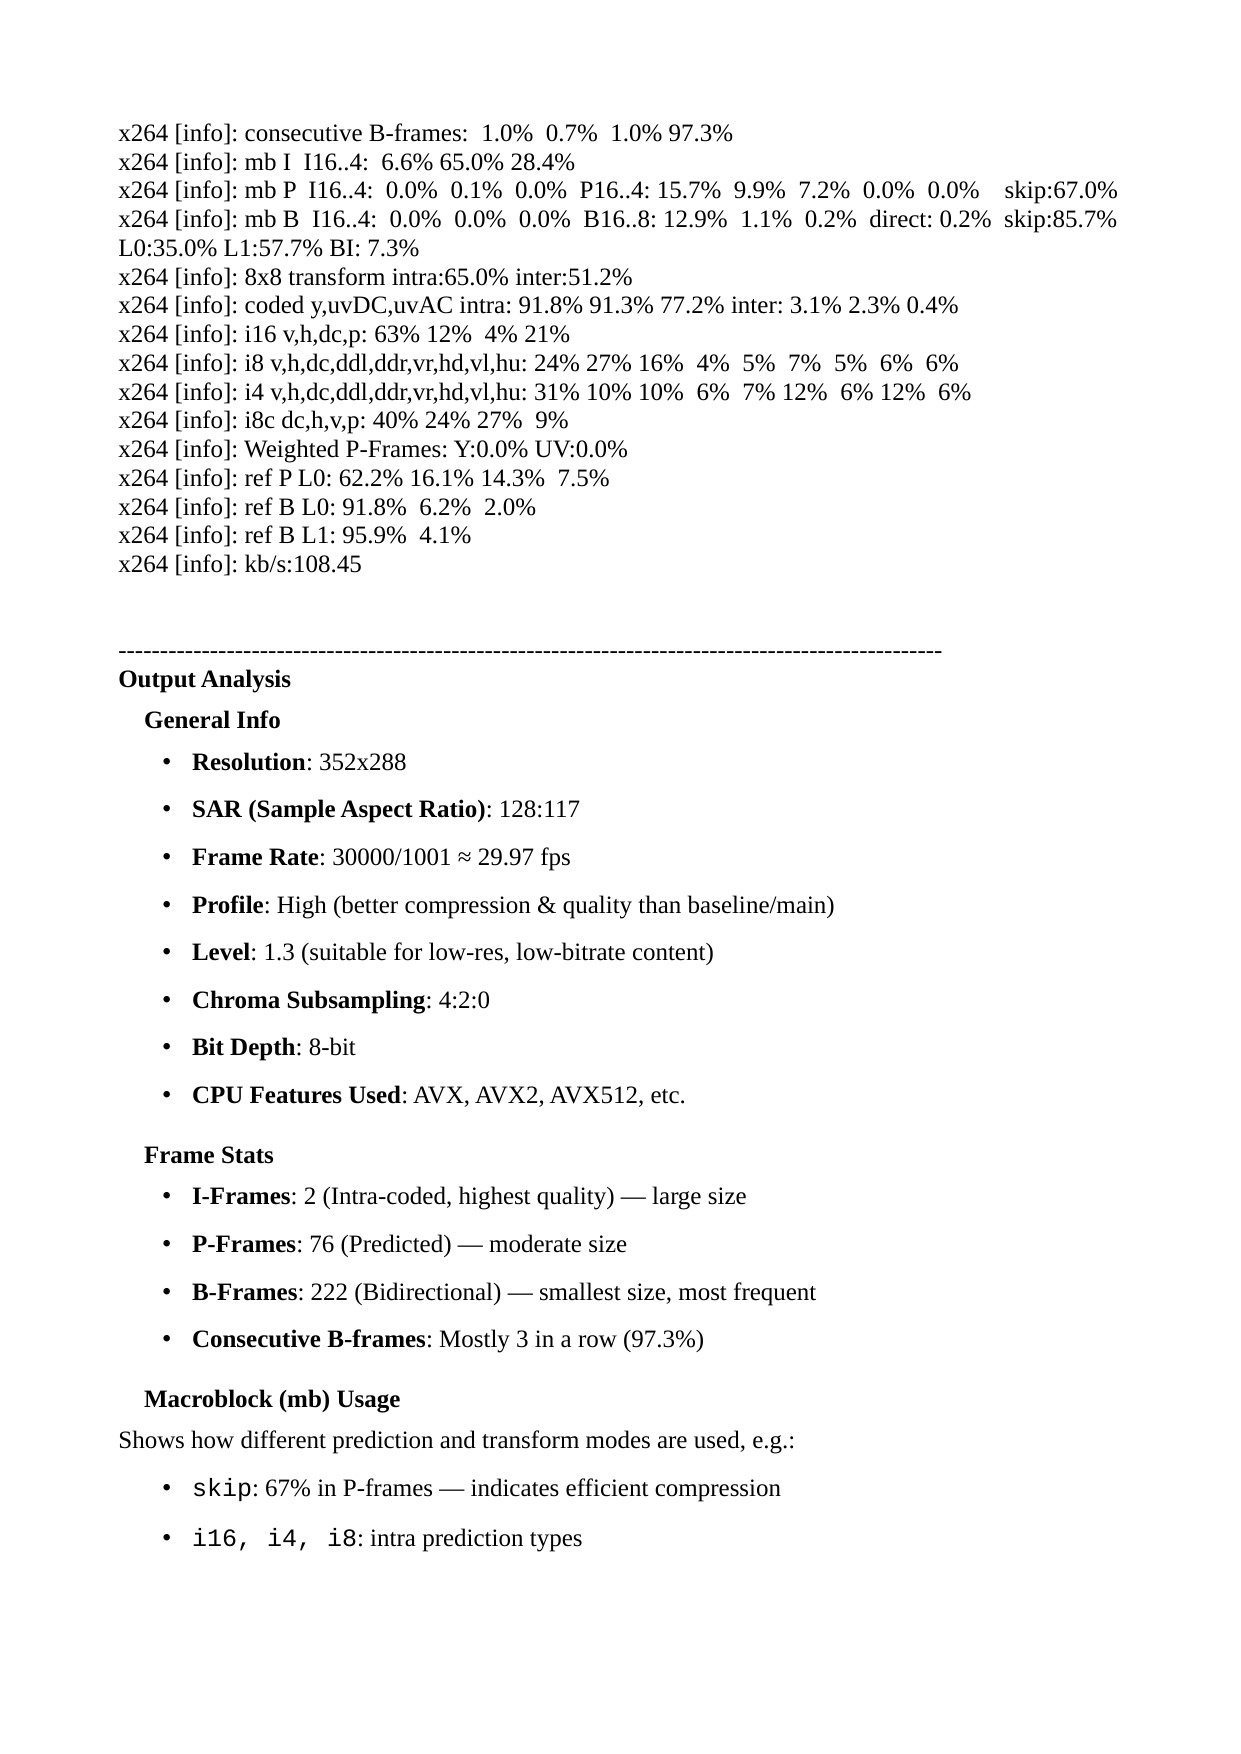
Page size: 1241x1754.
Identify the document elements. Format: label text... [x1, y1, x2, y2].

text x264 [info]: kb/s:108.45 [118, 549, 1122, 578]
list Frame Rate: 30000/1001 ≈ 29.97 fps [162, 842, 1122, 871]
list skip: 67% in P-frames — indicates efficient compression [162, 1473, 1122, 1504]
list SAR (Sample Aspect Ratio): 128:117 [162, 794, 1122, 823]
list P-Frames: 76 (Predicted) — moderate size [162, 1229, 1122, 1258]
text x264 [info]: ref P L0: 62.2% 16.1% 14.3% 7.5% [118, 463, 1122, 492]
list Bit Depth: 8-bit [162, 1032, 1122, 1061]
text x264 [info]: i4 v,h,dc,ddl,ddr,vr,hd,vl,hu: 31% 10% 10% 6% 7% 12% 6% 12% 6% [118, 377, 1122, 406]
text x264 [info]: ref B L0: 91.8% 6.2% 2.0% [118, 492, 1122, 521]
text x264 [info]: ref B L1: 95.9% 4.1% [118, 521, 1122, 549]
text Shows how different prediction and transform modes are used, e.g.: [118, 1426, 1122, 1454]
text x264 [info]: mb B I16..4: 0.0% 0.0% 0.0% B16..8: 12.9% 1.1% 0.2% direct: 0.2% skip:85.7% L0:35.0% L1:57.7% BI: 7.3% [118, 204, 1122, 262]
list Profile: High (better compression & quality than baseline/main) [162, 890, 1122, 918]
list Consecutive B-frames: Mostly 3 in a row (97.3%) [162, 1324, 1122, 1353]
list I-Frames: 2 (Intra-coded, highest quality) — large size [162, 1181, 1122, 1210]
list i16, i4, i8: intra prediction types [162, 1523, 1122, 1554]
text x264 [info]: coded y,uvDC,uvAC intra: 91.8% 91.3% 77.2% inter: 3.1% 2.3% 0.4% [118, 291, 1122, 319]
text x264 [info]: i8c dc,h,v,p: 40% 24% 27% 9% [118, 406, 1122, 434]
text x264 [info]: 8x8 transform intra:65.0% inter:51.2% [118, 262, 1122, 291]
list Resolution: 352x288 [162, 747, 1122, 776]
list CPU Features Used: AVX, AVX2, AVX512, etc. [162, 1080, 1122, 1109]
text x264 [info]: i8 v,h,dc,ddl,ddr,vr,hd,vl,hu: 24% 27% 16% 4% 5% 7% 5% 6% 6% [118, 348, 1122, 377]
text x264 [info]: mb P I16..4: 0.0% 0.1% 0.0% P16..4: 15.7% 9.9% 7.2% 0.0% 0.0% skip:67.0% [118, 176, 1122, 204]
list Chroma Subsampling: 4:2:0 [162, 985, 1122, 1014]
text --------------------------------------------------------------------------------------------------- Output Analysis [118, 636, 1122, 693]
text x264 [info]: mb I I16..4: 6.6% 65.0% 28.4% [118, 147, 1122, 176]
text x264 [info]: consecutive B-frames: 1.0% 0.7% 1.0% 97.3% [118, 118, 1122, 147]
list B-Frames: 222 (Bidirectional) — smallest size, most frequent [162, 1277, 1122, 1305]
list Level: 1.3 (suitable for low-res, low-bitrate content) [162, 937, 1122, 966]
subtitle 🔹 General Info [118, 706, 1122, 734]
text x264 [info]: Weighted P-Frames: Y:0.0% UV:0.0% [118, 434, 1122, 463]
text x264 [info]: i16 v,h,dc,p: 63% 12% 4% 21% [118, 319, 1122, 348]
subtitle 🔹 Macroblock (mb) Usage [118, 1384, 1122, 1413]
subtitle 🔹 Frame Stats [118, 1140, 1122, 1169]
